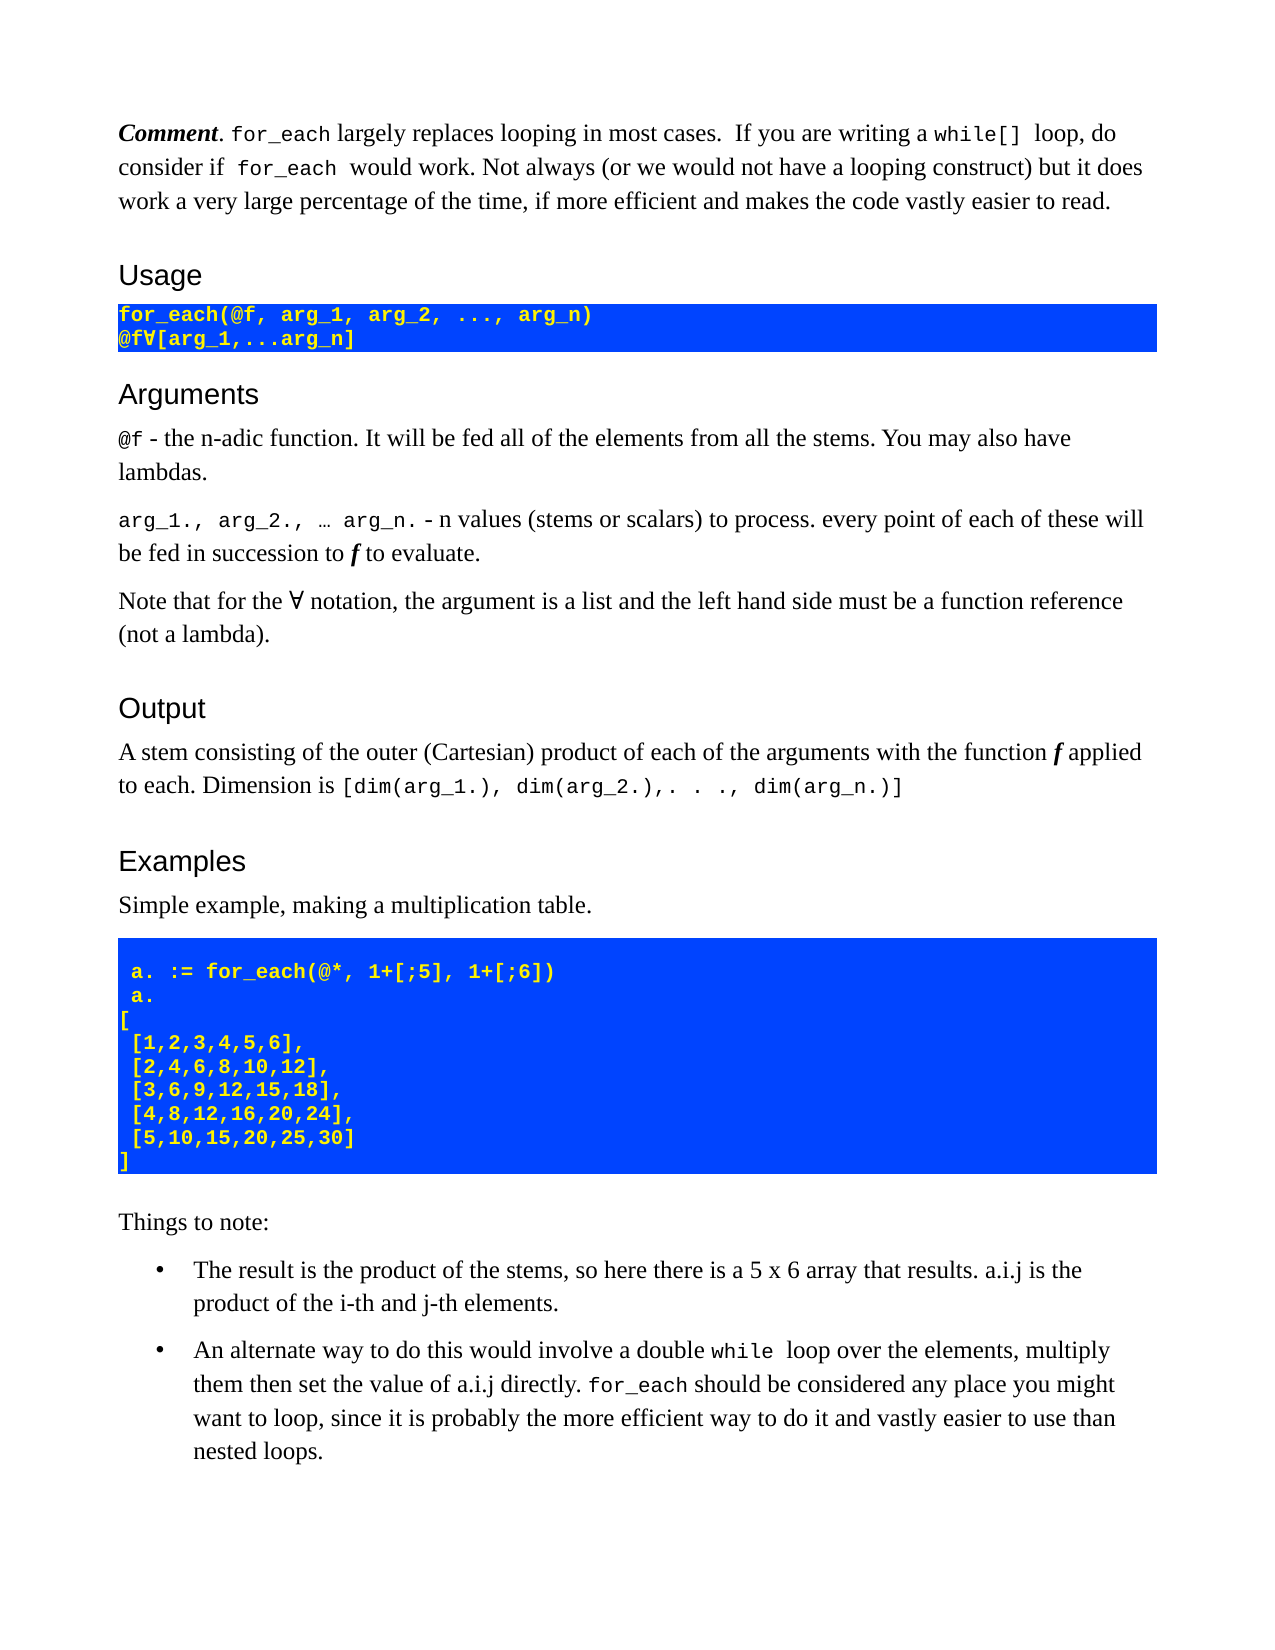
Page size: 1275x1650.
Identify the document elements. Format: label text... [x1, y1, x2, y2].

text a. := for_each(@*, 1+[;5], 1+[;6]) a. [ [1,2,3,4,5,6], [2,4,6,8,10,12], [3,6,9,12,15,18], [4,8,12,16,20,24], [5,10,15,20,25,30] ] [118, 938, 1157, 1174]
list The result is the product of the stems, so here there is a 5 x 6 array that results. a.i.j is the product of the i-th and j-th elements. [156, 1255, 1157, 1316]
subtitle Output [118, 691, 1157, 725]
text Note that for the ∀ notation, the argument is a list and the left hand side must be a function reference (not a lambda). [118, 586, 1157, 647]
subtitle Examples [118, 844, 1157, 877]
subtitle Arguments [118, 377, 1157, 410]
text Simple example, making a multiplication table. [118, 890, 1157, 919]
list An alternate way to do this would involve a double while loop over the elements, multiply them then set the value of a.i.j directly. for_each should be considered any place you might want to loop, since it is probably the more efficient way to do it and vastly easier to use than nested loops. [156, 1335, 1157, 1465]
text @f∀[arg_1,...arg_n] [118, 328, 1157, 352]
subtitle Usage [118, 258, 1157, 292]
text A stem consisting of the outer (Cartesian) product of each of the arguments with the function f applied to each. Dimension is [dim(arg_1.), dim(arg_2.),. . ., dim(arg_n.)] [118, 737, 1157, 800]
text arg_1., arg_2., … arg_n. - n values (stems or scalars) to process. every point of each of these will be fed in succession to f to evaluate. [118, 504, 1157, 567]
text @f - the n-adic function. It will be fed all of the elements from all the stems. You may also have lambdas. [118, 423, 1157, 485]
text for_each(@f, arg_1, arg_2, ..., arg_n) [118, 304, 1157, 328]
text Comment. for_each largely replaces looping in most cases. If you are writing a while[] loop, do consider if for_each would work. Not always (or we would not have a looping construct) but it does work a very large percentage of the time, if more efficient and makes the code vastly easier to read. [118, 118, 1157, 214]
text Things to note: [118, 1174, 1157, 1236]
